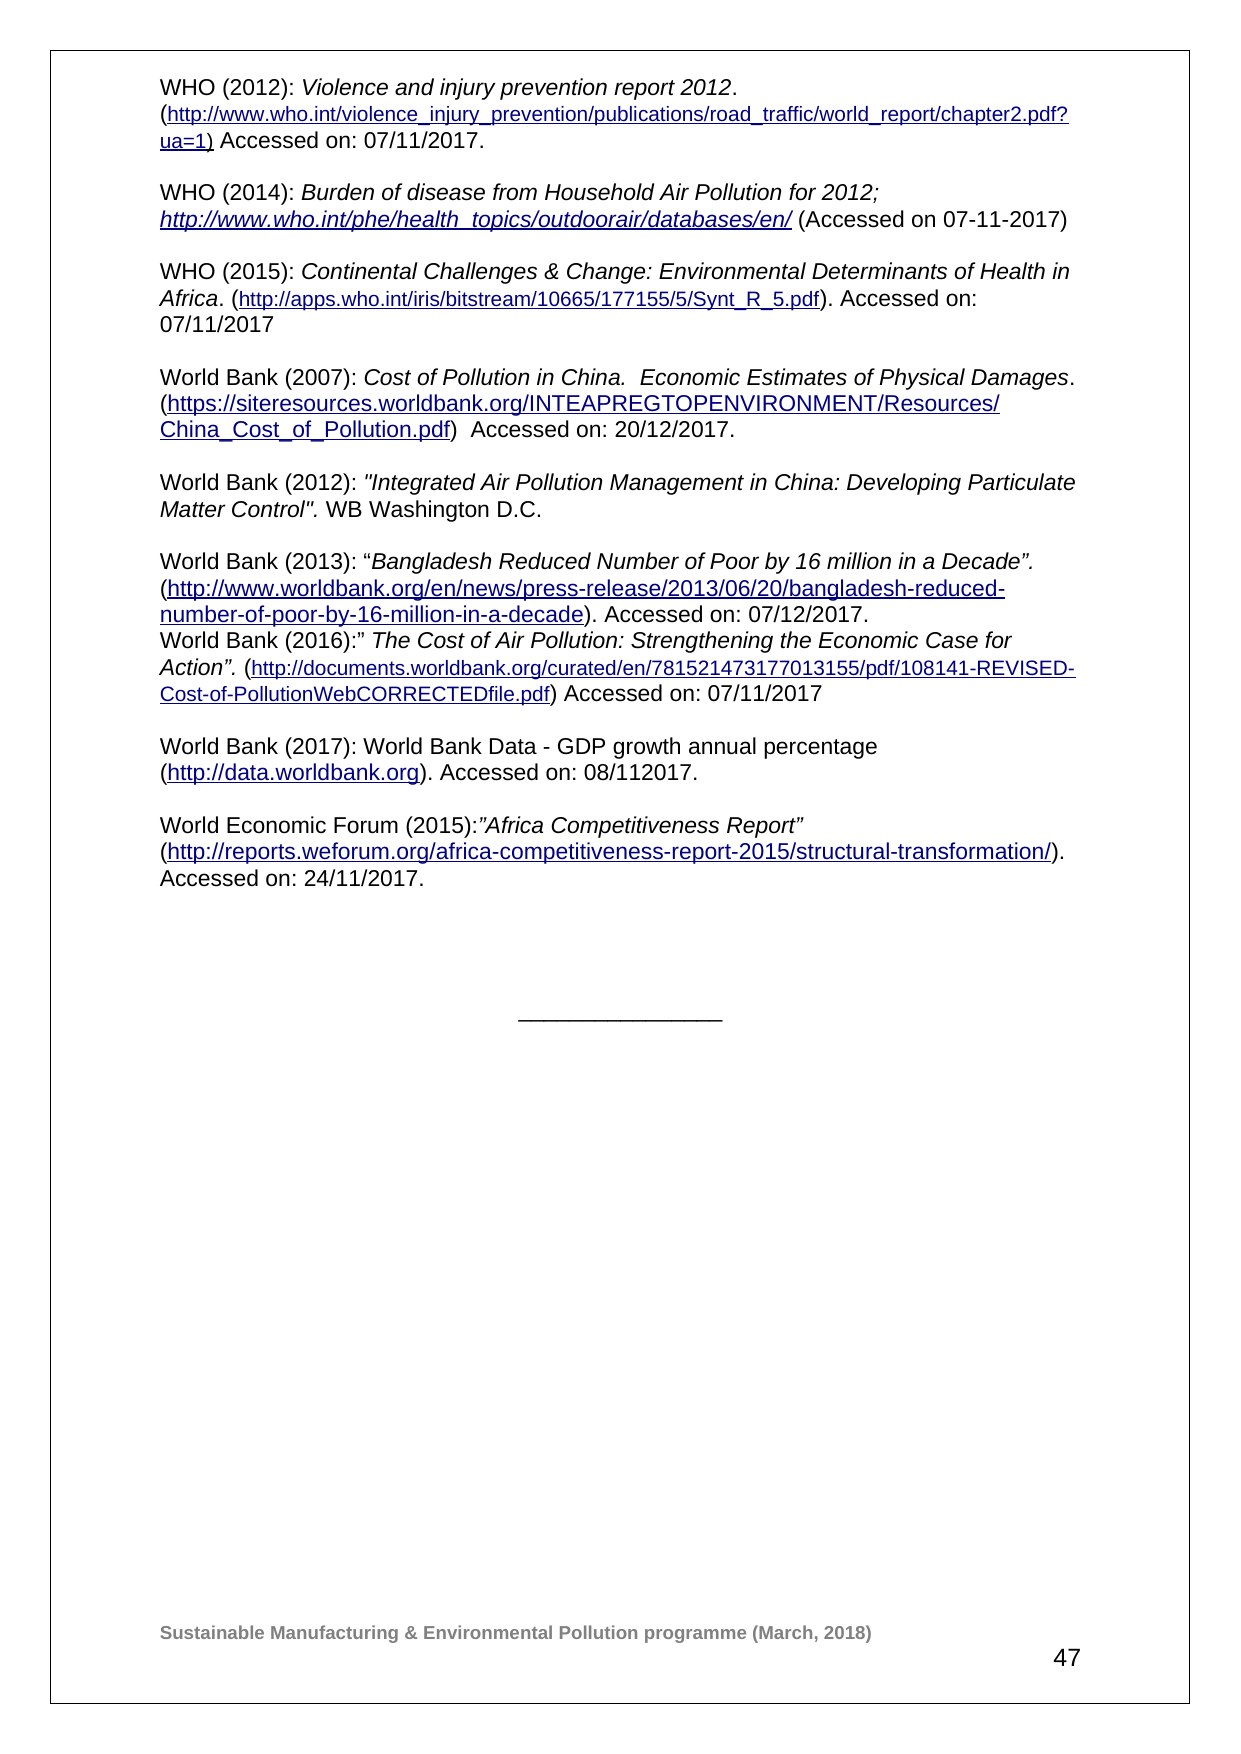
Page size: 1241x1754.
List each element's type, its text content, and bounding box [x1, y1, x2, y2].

text World Bank (2007): Cost of Pollution in China. Economic Estimates of Physical Damages. (https://siteresources.worldbank.org/INTEAPREGTOPENVIRONMENT/Resources/China_Cost_of_Pollution.pdf) Accessed on: 20/12/2017. [159, 364, 1081, 443]
text WHO (2012): Violence and injury prevention report 2012. (http://www.who.int/violence_injury_prevention/publications/road_traffic/world_report/chapter2.pdf?ua=1) Accessed on: 07/11/2017. [159, 74, 1081, 153]
text World Bank (2017): World Bank Data - GDP growth annual percentage (http://data.worldbank.org). Accessed on: 08/112017. [159, 733, 1081, 785]
text WHO (2014): Burden of disease from Household Air Pollution for 2012; http://www.who.int/phe/health_topics/outdoorair/databases/en/ (Accessed on 07-11-2017) [159, 179, 1081, 232]
text World Bank (2013): “Bangladesh Reduced Number of Poor by 16 million in a Decade”. (http://www.worldbank.org/en/news/press-release/2013/06/20/bangladesh-reduced-number-of-poor-by-16-million-in-a-decade). Accessed on: 07/12/2017. [159, 548, 1081, 627]
text ________________ [159, 996, 1081, 1023]
text WHO (2015): Continental Challenges & Change: Environmental Determinants of Health in Africa. (http://apps.who.int/iris/bitstream/10665/177155/5/Synt_R_5.pdf). Accessed on: 07/11/2017 [159, 258, 1081, 337]
text World Bank (2016):” The Cost of Air Pollution: Strengthening the Economic Case for Action”. (http://documents.worldbank.org/curated/en/781521473177013155/pdf/108141-REVISED-Cost-of-PollutionWebCORRECTEDfile.pdf) Accessed on: 07/11/2017 [159, 627, 1081, 706]
text World Bank (2012): "Integrated Air Pollution Management in China: Developing Particulate Matter Control". WB Washington D.C. [159, 469, 1081, 522]
text World Economic Forum (2015):”Africa Competitiveness Report” (http://reports.weforum.org/africa-competitiveness-report-2015/structural-transformation/). Accessed on: 24/11/2017. [159, 812, 1081, 891]
